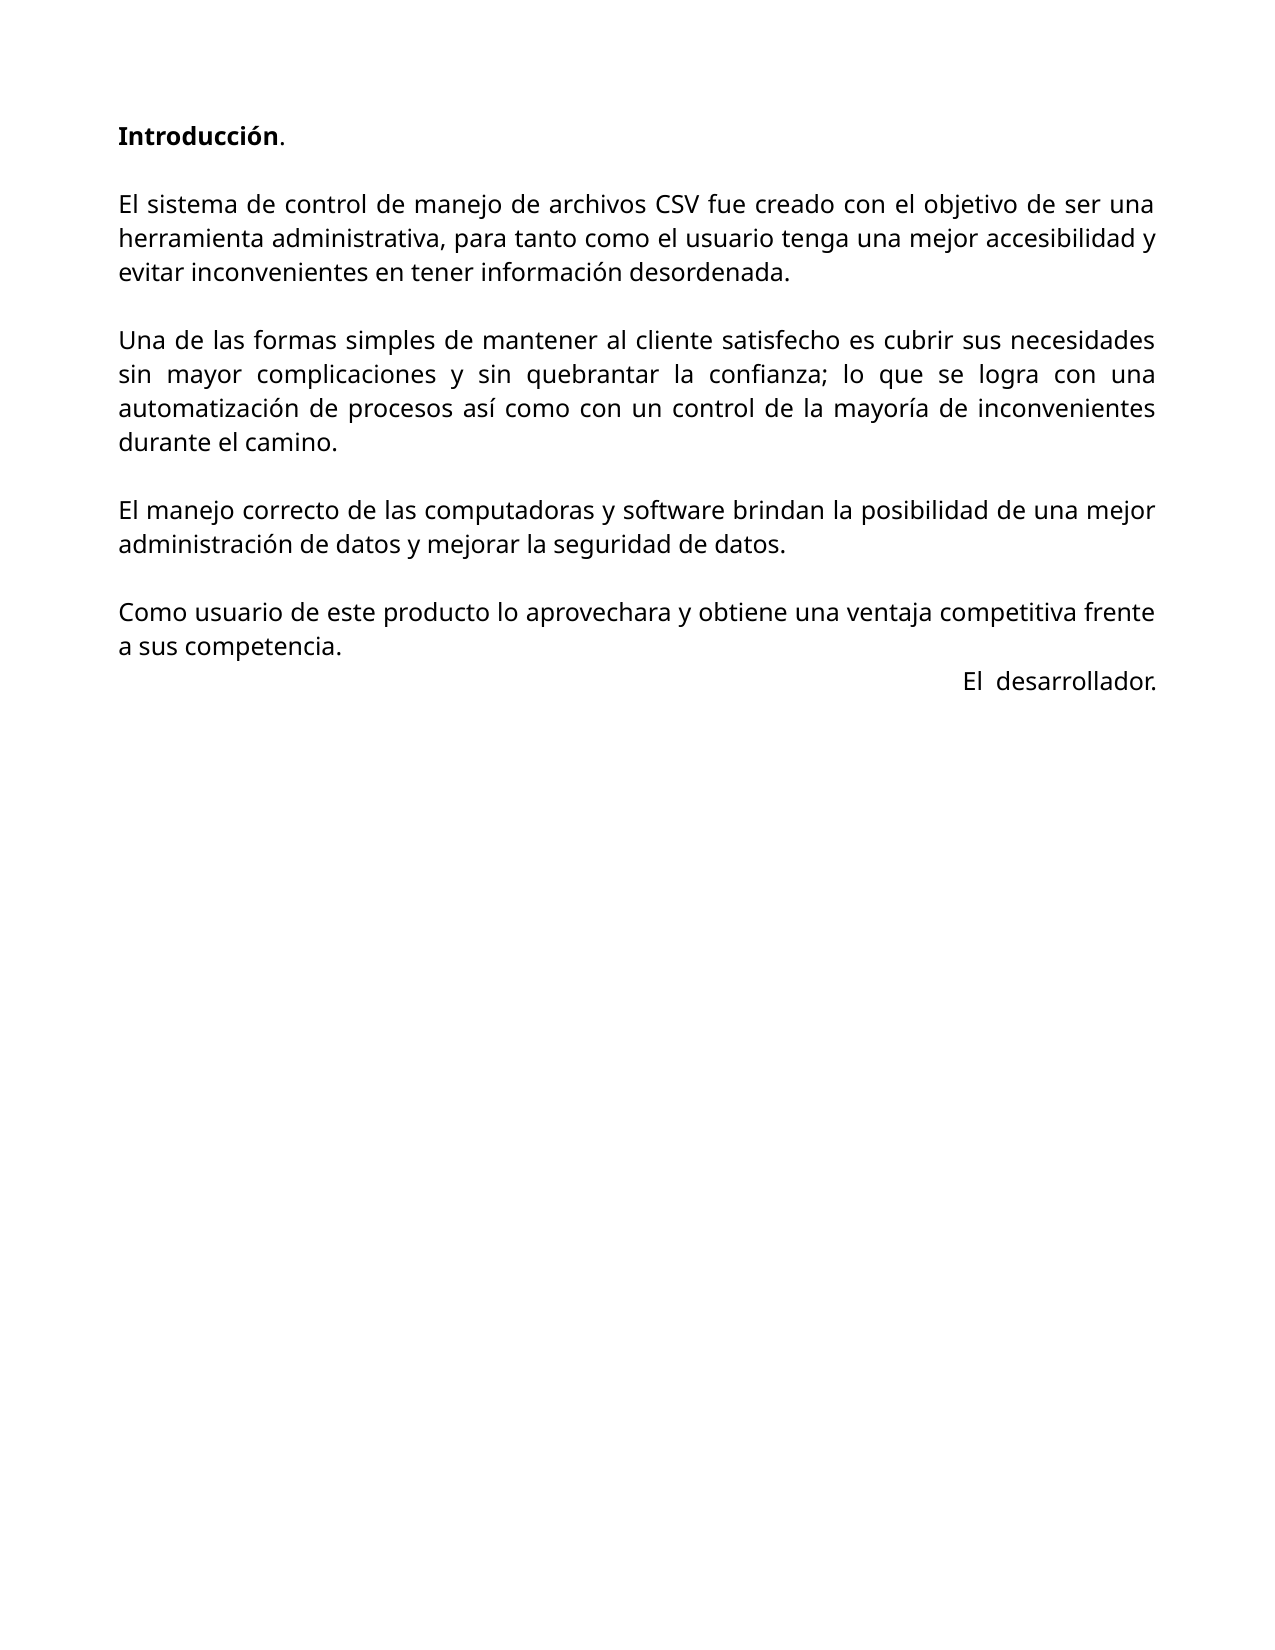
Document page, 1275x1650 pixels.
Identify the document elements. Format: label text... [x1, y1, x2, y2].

text El manejo correcto de las computadoras y software brindan la posibilidad de una mejor administración de datos y mejorar la seguridad de datos. [118, 493, 1157, 561]
text Introducción. [118, 118, 1157, 152]
text Una de las formas simples de mantener al cliente satisfecho es cubrir sus necesidades sin mayor complicaciones y sin quebrantar la confianza; lo que se logra con una automatización de procesos así como con un control de la mayoría de inconvenientes durante el camino. [118, 322, 1157, 459]
text Como usuario de este producto lo aprovechara y obtiene una ventaja competitiva frente a sus competencia. [118, 595, 1157, 663]
text El desarrollador. [118, 663, 1157, 697]
text El sistema de control de manejo de archivos CSV fue creado con el objetivo de ser una herramienta administrativa, para tanto como el usuario tenga una mejor accesibilidad y evitar inconvenientes en tener información desordenada. [118, 186, 1157, 288]
